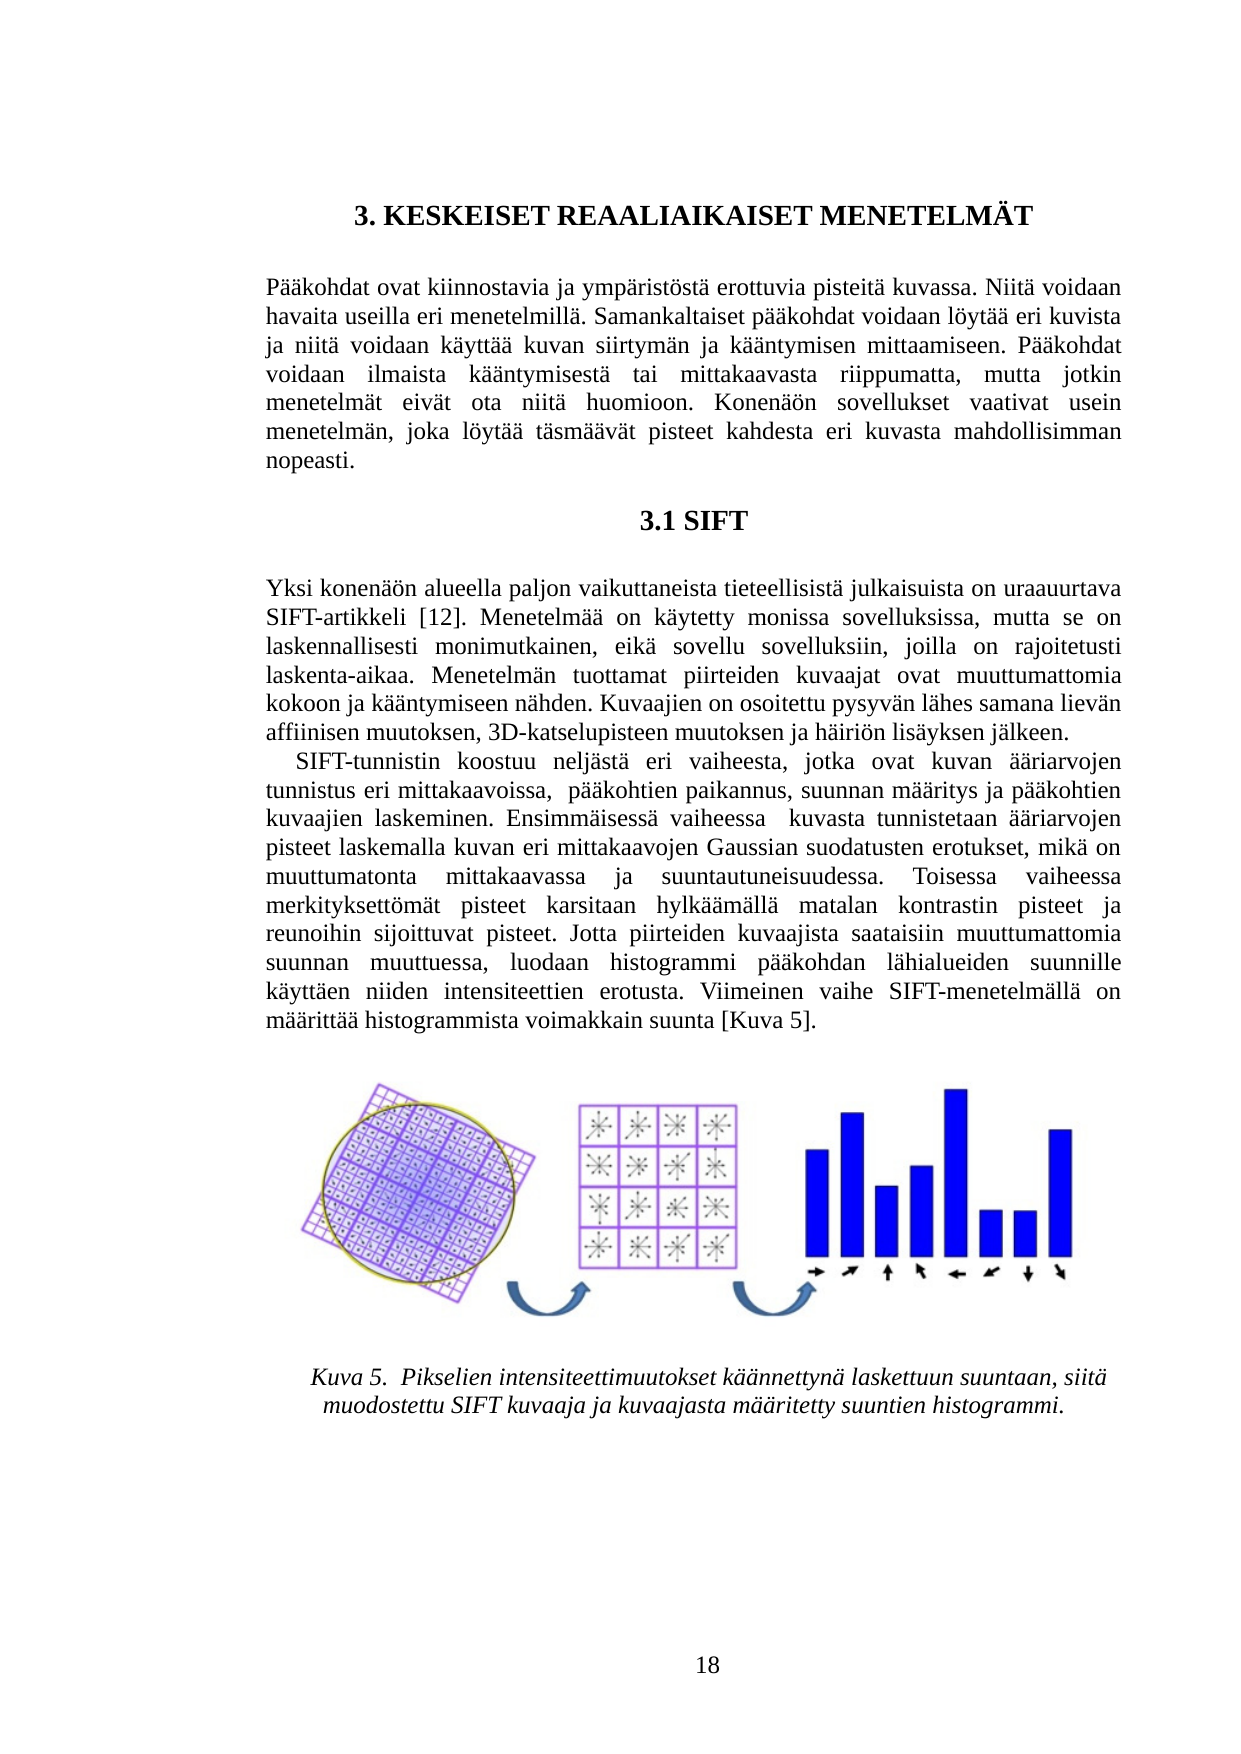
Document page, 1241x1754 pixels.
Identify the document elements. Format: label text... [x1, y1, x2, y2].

text SIFT-tunnistin koostuu neljästä eri vaiheesta, jotka ovat kuvan ääriarvojen tunnistus eri mittakaavoissa, pääkohtien paikannus, suunnan määritys ja pääkohtien kuvaajien laskeminen. Ensimmäisessä vaiheessa kuvasta tunnistetaan ääriarvojen pisteet laskemalla kuvan eri mittakaavojen Gaussian suodatusten erotukset, mikä on muuttumatonta mittakaavassa ja suuntautuneisuudessa. Toisessa vaiheessa merkityksettömät pisteet karsitaan hylkäämällä matalan kontrastin pisteet ja reunoihin sijoittuvat pisteet. Jotta piirteiden kuvaajista saataisiin muuttumattomia suunnan muuttuessa, luodaan histogrammi pääkohdan lähialueiden suunnille käyttäen niiden intensiteettien erotusta. Viimeinen vaihe SIFT-menetelmällä on määrittää histogrammista voimakkain suunta [Kuva 5]. [266, 746, 1122, 1033]
text Pääkohdat ovat kiinnostavia ja ympäristöstä erottuvia pisteitä kuvassa. Niitä voidaan havaita useilla eri menetelmillä. Samankaltaiset pääkohdat voidaan löytää eri kuvista ja niitä voidaan käyttää kuvan siirtymän ja kääntymisen mittaamiseen. Pääkohdat voidaan ilmaista kääntymisestä tai mittakaavasta riippumatta, mutta jotkin menetelmät eivät ota niitä huomioon. Konenäön sovellukset vaativat usein menetelmän, joka löytää täsmäävät pisteet kahdesta eri kuvasta mahdollisimman nopeasti. [266, 272, 1122, 474]
subtitle 3.1 SIFT [266, 503, 1122, 536]
text Kuva 5. Pikselien intensiteettimuutokset käännettynä laskettuun suuntaan, siitä muodostettu SIFT kuvaaja ja kuvaajasta määritetty suuntien histogrammi. [266, 1362, 1122, 1419]
text Yksi konenäön alueella paljon vaikuttaneista tieteellisistä julkaisuista on uraauurtava SIFT-artikkeli [12]. Menetelmää on käytetty monissa sovelluksissa, mutta se on laskennallisesti monimutkainen, eikä sovellu sovelluksiin, joilla on rajoitetusti laskenta-aikaa. Menetelmän tuottamat piirteiden kuvaajat ovat muuttumattomia kokoon ja kääntymiseen nähden. Kuvaajien on osoitettu pysyvän lähes samana lievän affiinisen muutoksen, 3D-katselupisteen muutoksen ja häiriön lisäyksen jälkeen. [266, 573, 1122, 746]
picture [265, 1062, 1122, 1333]
subtitle 3. KESKEISET REAALIAIKAISET MENETELMÄT [266, 198, 1122, 231]
